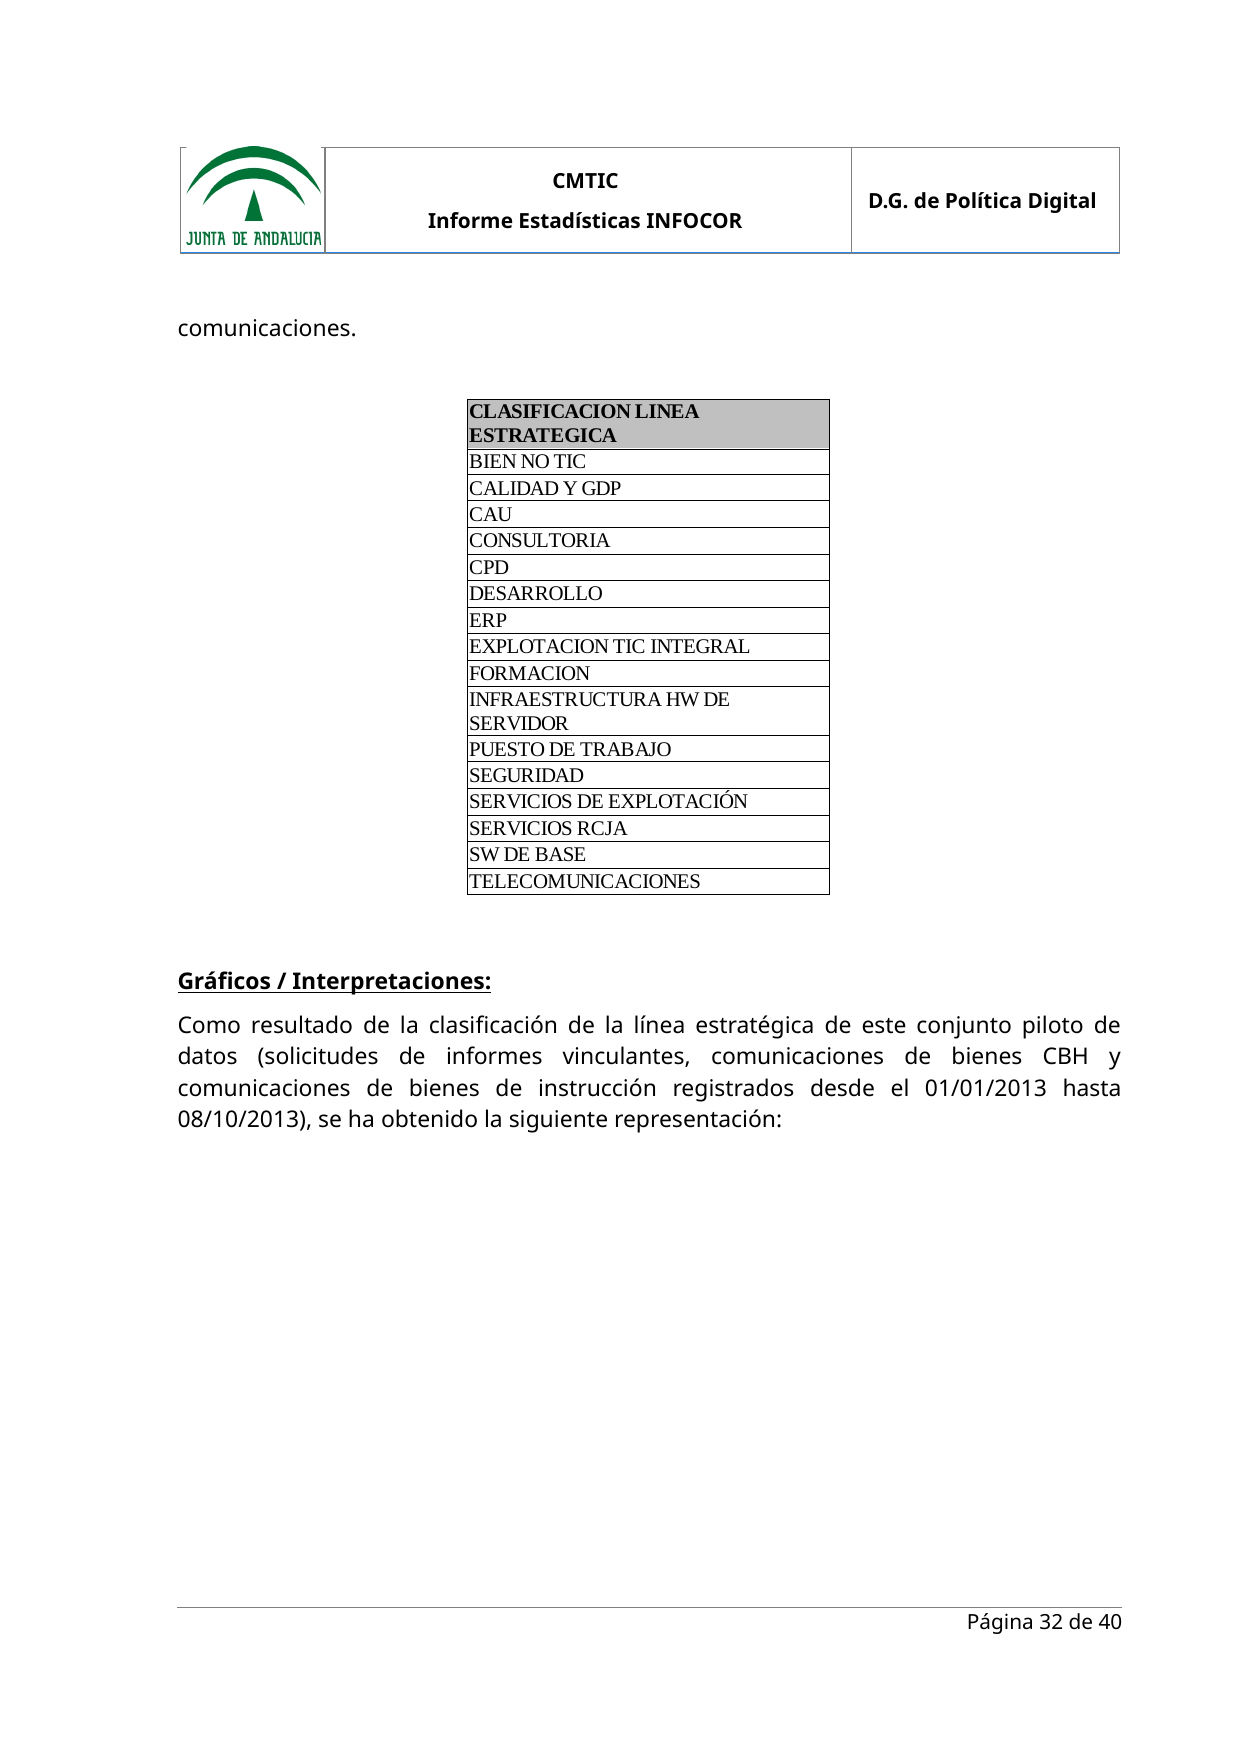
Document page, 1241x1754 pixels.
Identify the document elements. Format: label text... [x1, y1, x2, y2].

text Gráficos / Interpretaciones: [177, 965, 1122, 997]
text Como resultado de la clasificación de la línea estratégica de este conjunto piloto de datos (solicitudes de informes vinculantes, comunicaciones de bienes CBH y comunicaciones de bienes de instrucción registrados desde el 01/01/2013 hasta 08/10/2013), se ha obtenido la siguiente representación: [177, 1009, 1122, 1134]
picture [186, 146, 321, 245]
text comunicaciones. [177, 311, 1122, 343]
